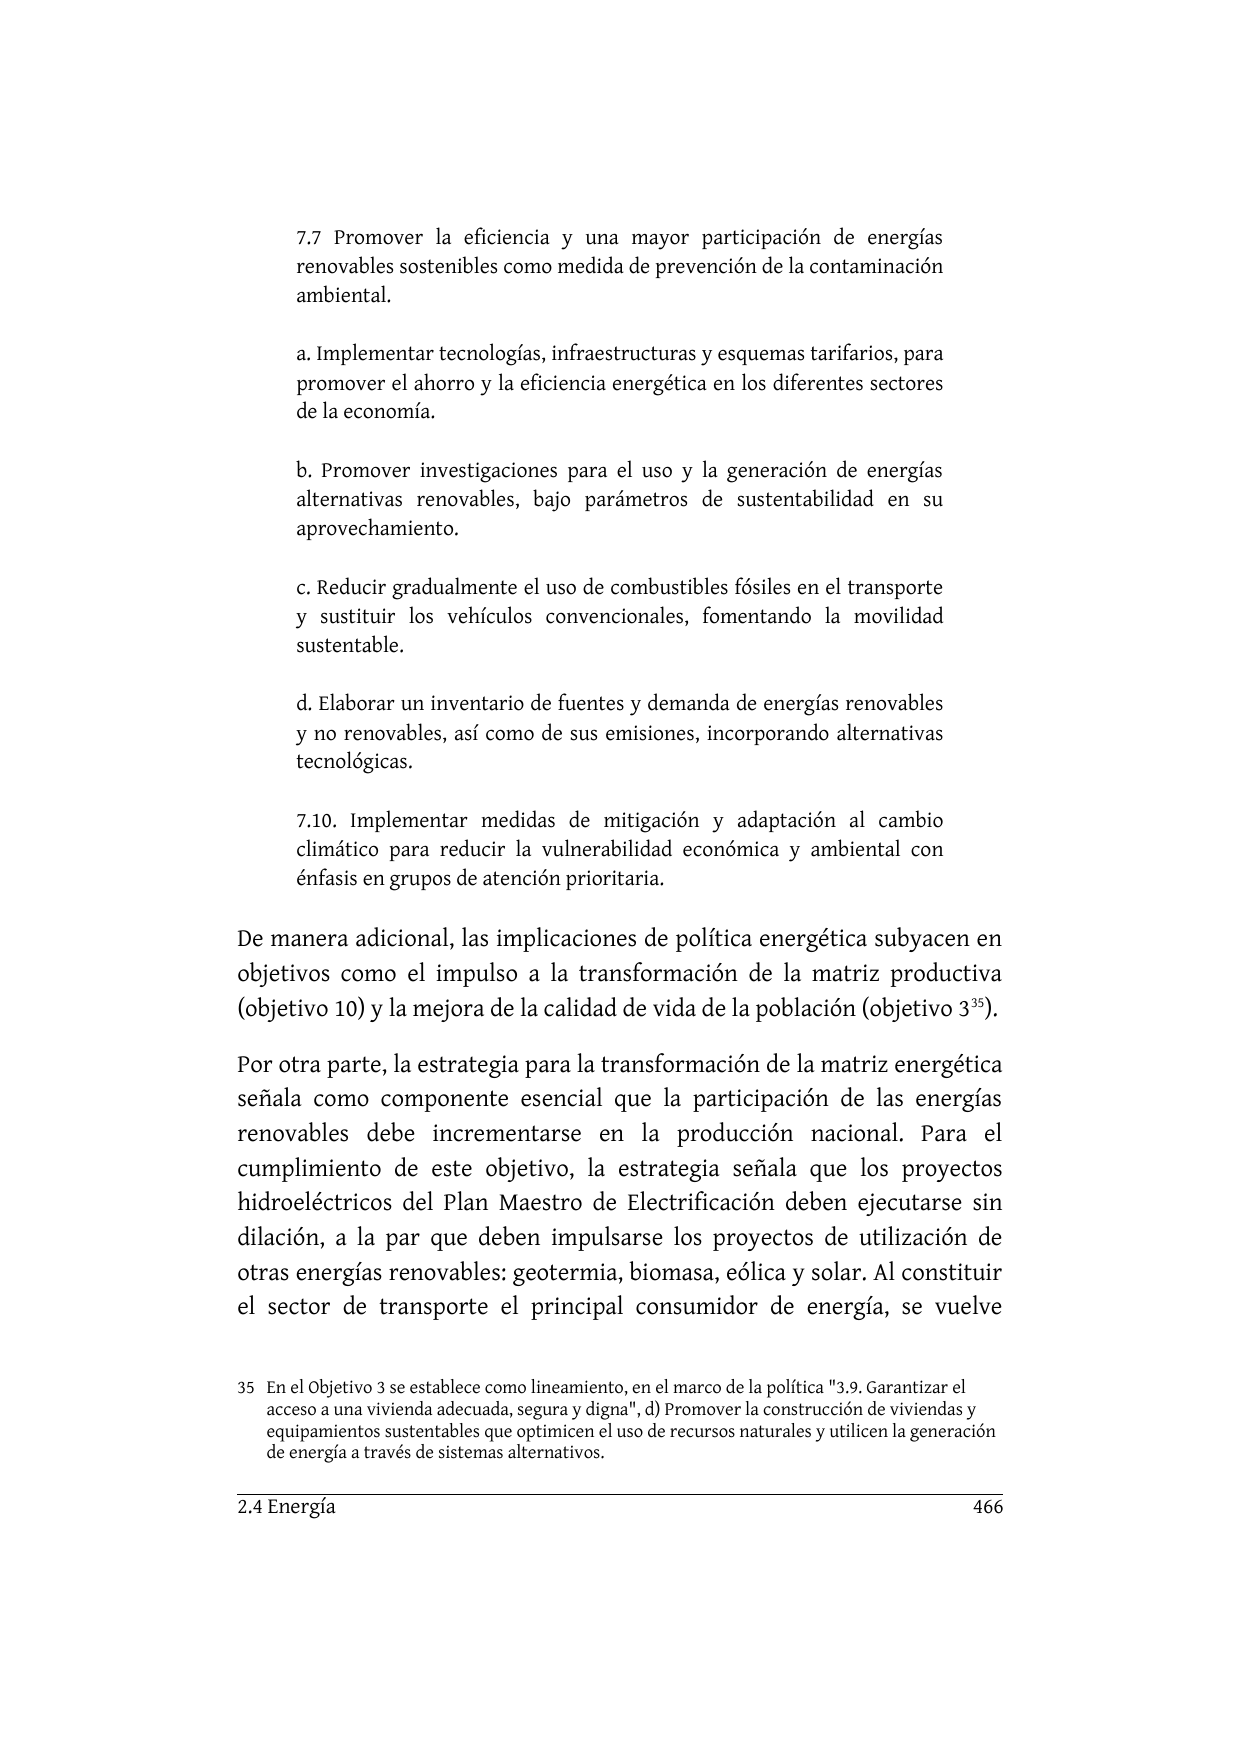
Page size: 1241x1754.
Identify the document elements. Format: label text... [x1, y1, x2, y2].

text b. Promover investigaciones para el uso y la generación de energías alternativas renovables, bajo parámetros de sustentabilidad en su aprovechamiento. [296, 458, 944, 542]
text c. Reducir gradualmente el uso de combustibles fósiles en el transporte y sustituir los vehículos convencionales, fomentando la movilidad sustentable. [296, 575, 944, 658]
text d. Elaborar un inventario de fuentes y demanda de energías renovables y no renovables, así como de sus emisiones, incorporando alternativas tecnológicas. [296, 692, 944, 775]
text Por otra parte, la estrategia para la transformación de la matriz energética señala como componente esencial que la participación de las energías renovables debe incrementarse en la producción nacional. Para el cumplimiento de este objetivo, la estrategia señala que los proyectos hidroeléctricos del Plan Maestro de Electrificación deben ejecutarse sin dilación, a la par que deben impulsarse los proyectos de utilización de otras energías renovables: geotermia, biomasa, eólica y solar. Al constituir el sector de transporte el principal consumidor de energía, se vuelve [237, 1050, 1003, 1322]
text 7.7 Promover la eficiencia y una mayor participación de energías renovables sostenibles como medida de prevención de la contaminación ambiental. [296, 225, 944, 308]
text En el Objetivo 3 se establece como lineamiento, en el marco de la política "3.9. Garantizar el acceso a una vivienda adecuada, segura y digna", d) Promover la construcción de viviendas y equipamientos sustentables que optimicen el uso de recursos naturales y utilicen la generación de energía a través de sistemas alternativos. [237, 1377, 1003, 1464]
text a. Implementar tecnologías, infraestructuras y esquemas tarifarios, para promover el ahorro y la eficiencia energética en los diferentes sectores de la economía. [296, 342, 944, 425]
text De manera adicional, las implicaciones de política energética subyacen en objetivos como el impulso a la transformación de la matriz productiva (objetivo 10) y la mejora de la calidad de vida de la población (objetivo 3). [237, 925, 1003, 1023]
text 7.10. Implementar medidas de mitigación y adaptación al cambio climático para reducir la vulnerabilidad económica y ambiental con énfasis en grupos de atención prioritaria. [296, 808, 944, 892]
